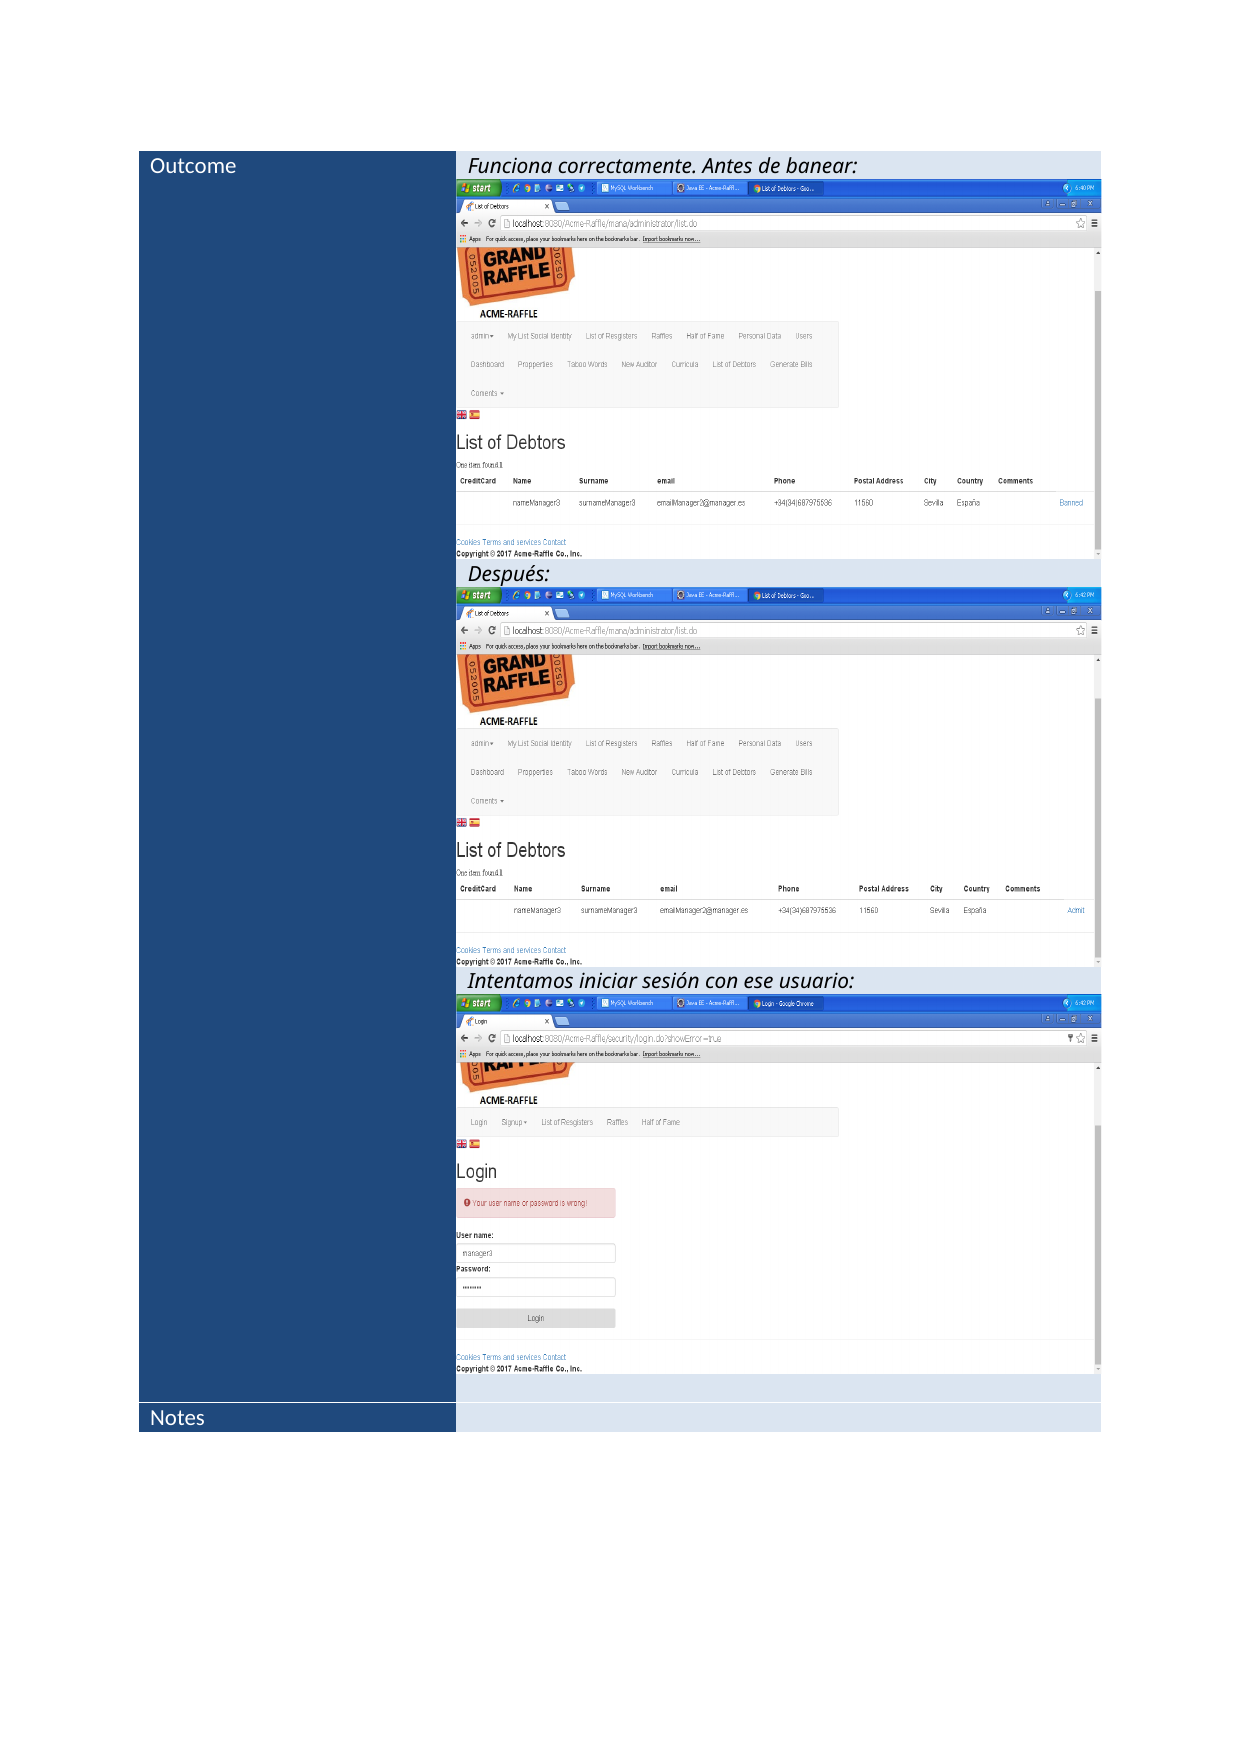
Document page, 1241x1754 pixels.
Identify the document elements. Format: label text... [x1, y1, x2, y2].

picture [456, 587, 1102, 967]
picture [456, 994, 1102, 1374]
table_cell Después: [456, 559, 1101, 587]
table_cell [456, 1374, 1101, 1402]
picture [456, 179, 1102, 559]
table_cell Intentamos iniciar sesión con ese usuario: [456, 967, 1101, 994]
table_cell [456, 1403, 1101, 1432]
table_cell Funciona correctamente. Antes de banear: [456, 151, 1101, 179]
table_cell Notes [139, 1403, 456, 1432]
table_cell Outcome [139, 151, 456, 1402]
